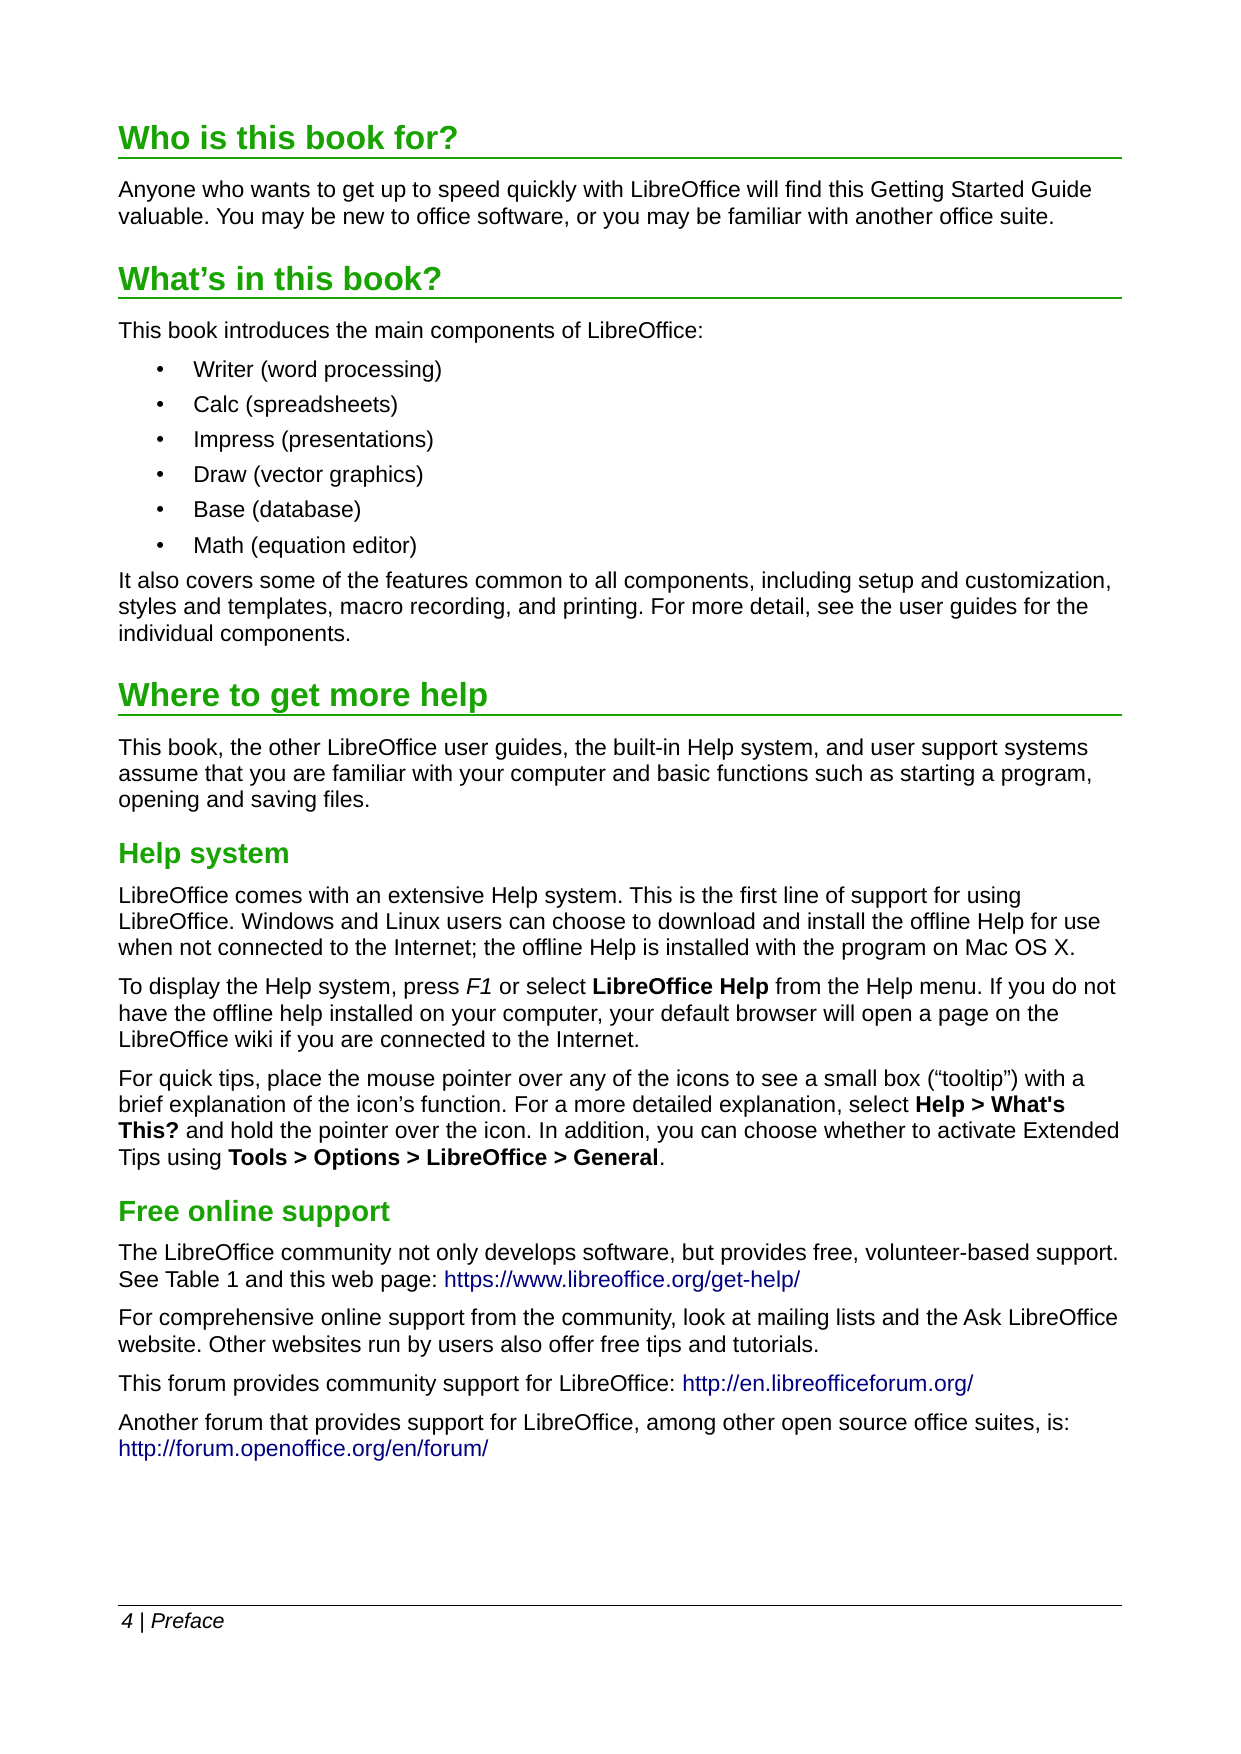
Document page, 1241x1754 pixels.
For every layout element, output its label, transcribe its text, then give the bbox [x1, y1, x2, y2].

subtitle Where to get more help [118, 675, 1122, 714]
text It also covers some of the features common to all components, including setup and customization, styles and templates, macro recording, and printing. For more detail, see the user guides for the individual components. [118, 567, 1122, 646]
list Math (equation editor) [156, 532, 1122, 558]
subtitle What’s in this book? [118, 258, 1122, 297]
text This book introduces the main components of LibreOffice: [118, 317, 1122, 343]
text This forum provides community support for LibreOffice: http://en.libreofficeforum.org/ [118, 1369, 1122, 1396]
text The LibreOffice community not only develops software, but provides free, volunteer-based support. See Table 1 and this web page: https://www.libreoffice.org/get-help/ [118, 1239, 1122, 1292]
text For quick tips, place the mouse pointer over any of the icons to see a small box (“tooltip”) with a brief explanation of the icon’s function. For a more detailed explanation, select Help > What's This? and hold the pointer over the icon. In addition, you can choose whether to activate Extended Tips using Tools > Options > LibreOffice > General. [118, 1065, 1122, 1170]
subtitle Free online support [118, 1194, 1122, 1227]
list Writer (word processing) [156, 356, 1122, 382]
text Anyone who wants to get up to speed quickly with LibreOffice will find this Getting Started Guide valuable. You may be new to office software, or you may be familiar with another office suite. [118, 176, 1122, 229]
text LibreOffice comes with an extensive Help system. This is the first line of support for using LibreOffice. Windows and Linux users can choose to download and install the offline Help for use when not connected to the Internet; the offline Help is installed with the program on Mac OS X. [118, 882, 1122, 961]
text To display the Help system, press F1 or select LibreOffice Help from the Help menu. If you do not have the offline help installed on your computer, your default browser will open a page on the LibreOffice wiki if you are connected to the Internet. [118, 973, 1122, 1052]
subtitle Help system [118, 836, 1122, 870]
subtitle Who is this book for? [118, 118, 1122, 157]
text This book, the other LibreOffice user guides, the built-in Help system, and user support systems assume that you are familiar with your computer and basic functions such as starting a program, opening and saving files. [118, 734, 1122, 813]
list Draw (vector graphics) [156, 461, 1122, 488]
text For comprehensive online support from the community, look at mailing lists and the Ask LibreOffice website. Other websites run by users also offer free tips and tutorials. [118, 1304, 1122, 1357]
text Another forum that provides support for LibreOffice, among other open source office suites, is: http://forum.openoffice.org/en/forum/ [118, 1408, 1122, 1461]
list Base (database) [156, 496, 1122, 523]
list Impress (presentations) [156, 426, 1122, 452]
list Calc (spreadsheets) [156, 391, 1122, 417]
